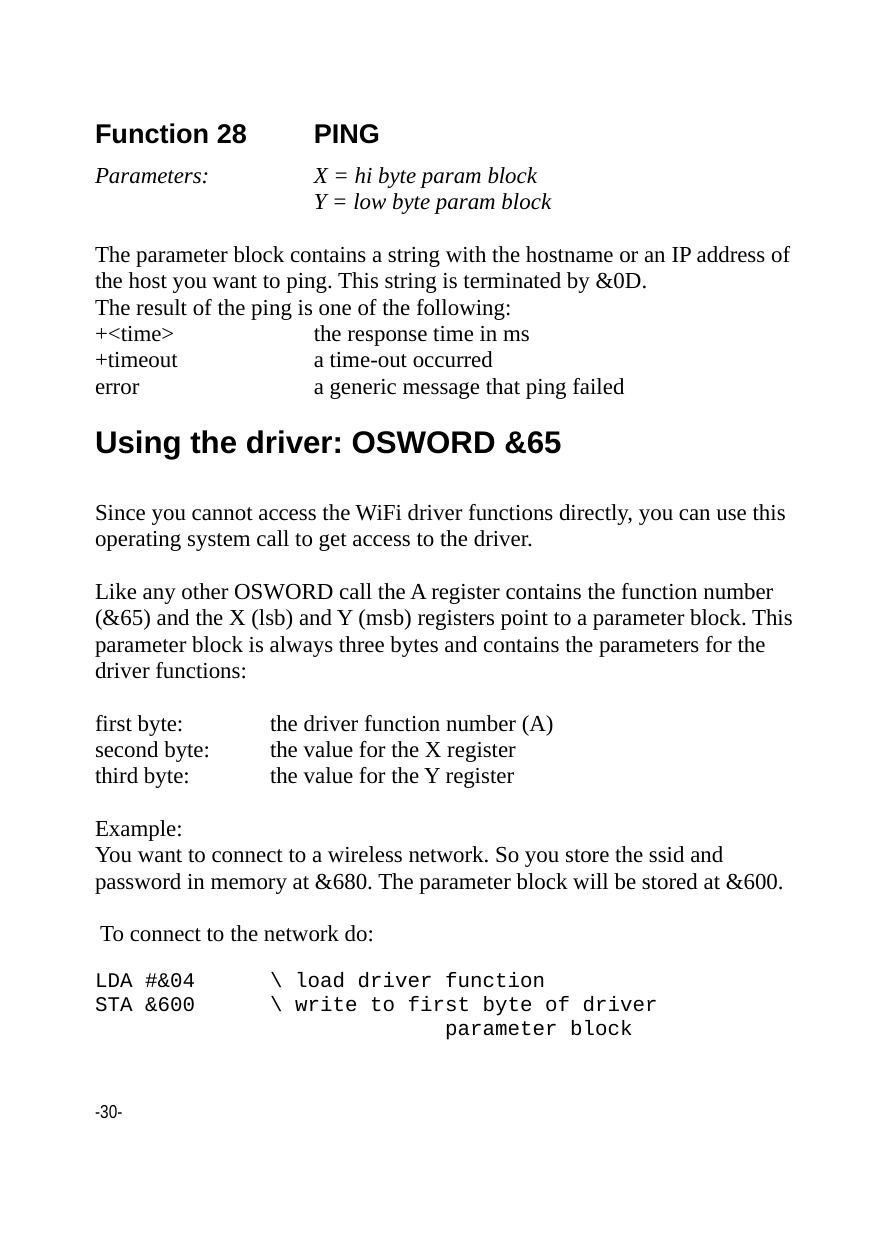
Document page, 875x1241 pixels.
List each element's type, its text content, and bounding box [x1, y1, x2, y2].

text The parameter block contains a string with the hostname or an IP address of the host you want to ping. This string is terminated by &0D. [95, 241, 815, 294]
text Example: [95, 815, 815, 841]
text STA &600 \ write to first byte of driver parameter block [95, 994, 815, 1041]
subtitle Using the driver: OSWORD &65 [95, 424, 815, 460]
text error a generic message that ping failed [95, 373, 815, 399]
text Since you cannot access the WiFi driver functions directly, you can use this operating system call to get access to the driver. [95, 499, 815, 552]
text +<time> the response time in ms [95, 320, 815, 346]
text Parameters: X = hi byte param block [95, 162, 815, 188]
text third byte: the value for the Y register [95, 762, 815, 789]
text second byte: the value for the X register [95, 736, 815, 762]
text To connect to the network do: [95, 921, 815, 947]
text You want to connect to a wireless network. So you store the ssid and password in memory at &680. The parameter block will be stored at &600. [95, 841, 815, 894]
text +timeout a time-out occurred [95, 346, 815, 373]
subtitle Function 28 PING [95, 118, 815, 149]
text LDA #&04 \ load driver function [95, 971, 815, 994]
text Y = low byte param block [95, 188, 815, 214]
text Like any other OSWORD call the A register contains the function number (&65) and the X (lsb) and Y (msb) registers point to a parameter block. This parameter block is always three bytes and contains the parameters for the driver functions: [95, 578, 815, 683]
text first byte: the driver function number (A) [95, 710, 815, 736]
text The result of the ping is one of the following: [95, 294, 815, 320]
